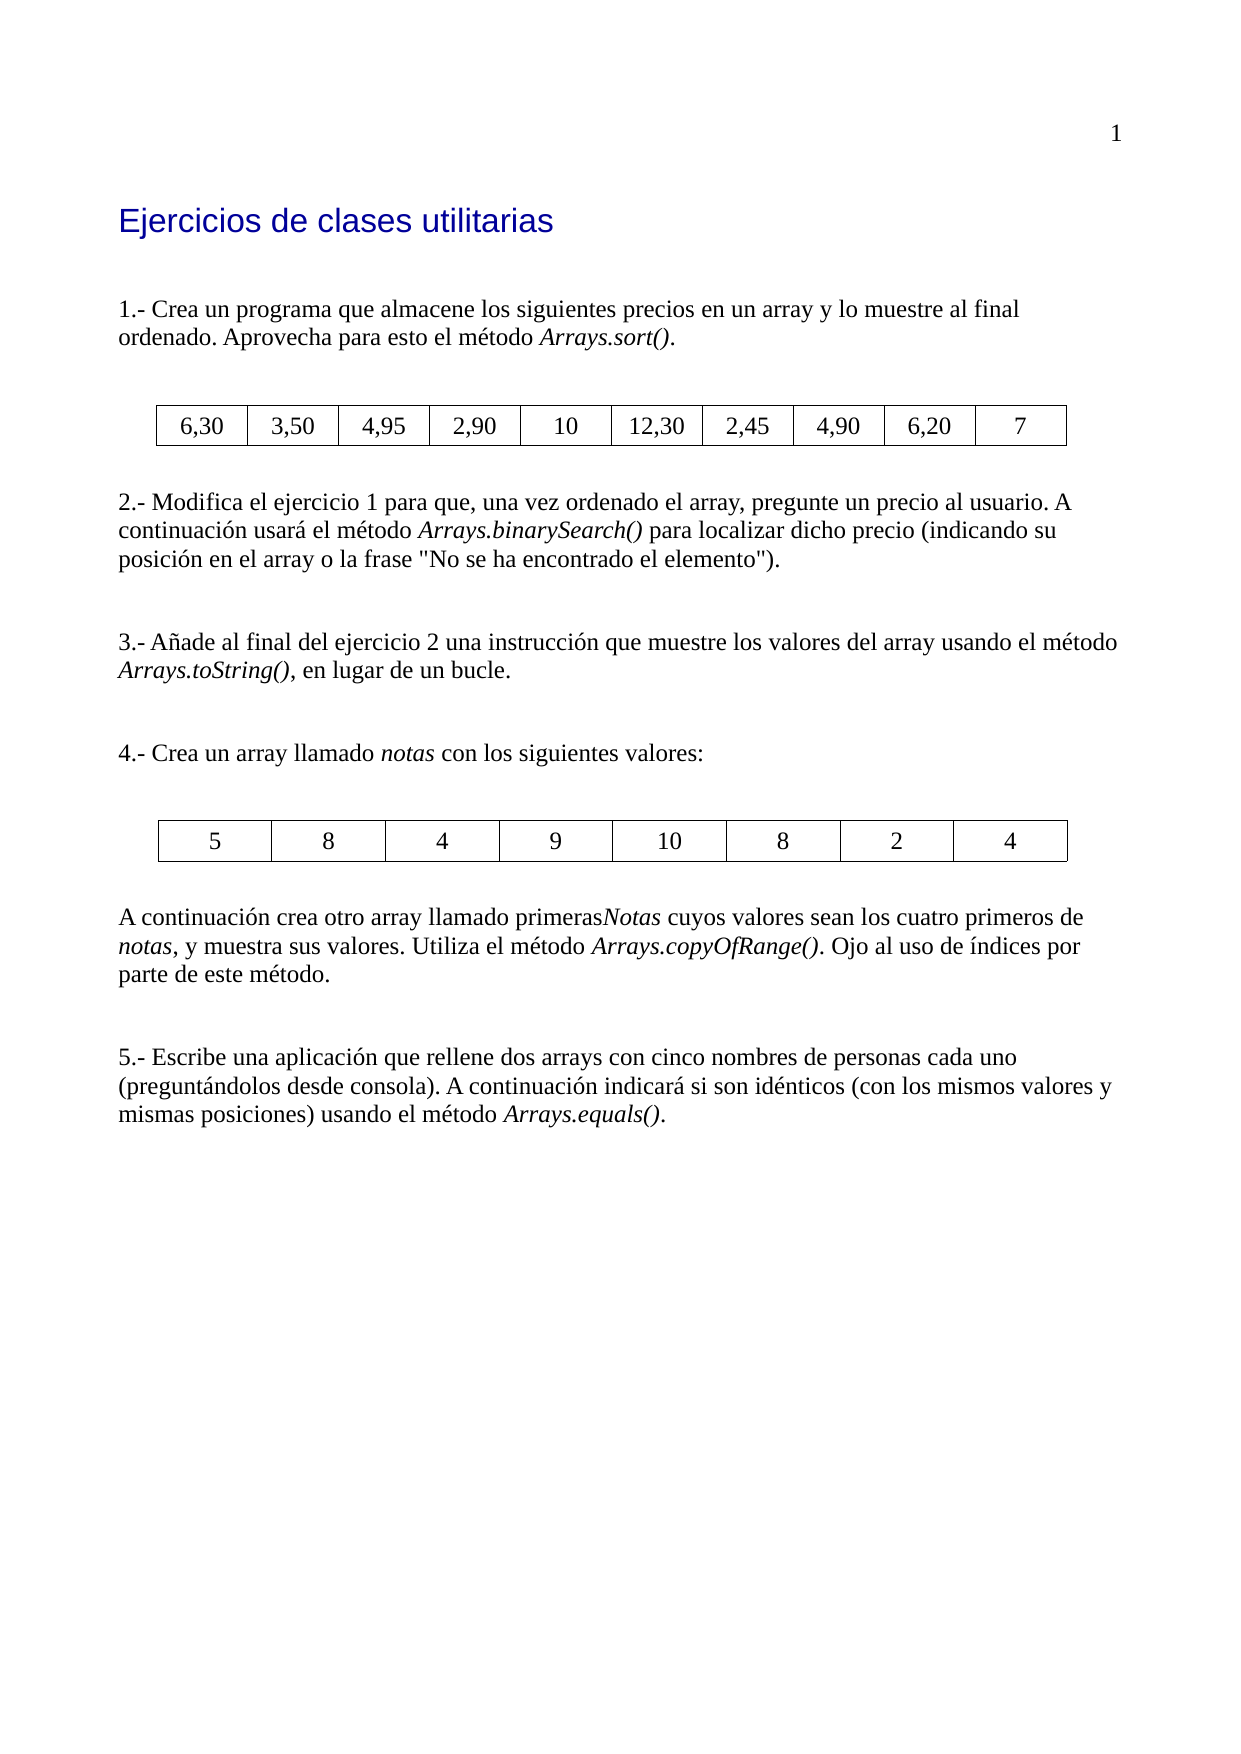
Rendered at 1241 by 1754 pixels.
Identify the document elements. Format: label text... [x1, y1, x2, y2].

table_header 3,50 [248, 406, 338, 445]
table_header 7 [976, 406, 1066, 445]
table_header 10 [613, 821, 726, 861]
table_header 2,90 [430, 406, 520, 445]
table_header 12,30 [612, 406, 702, 445]
table_header 9 [500, 821, 612, 861]
table_header 2,45 [703, 406, 793, 445]
table_header 8 [727, 821, 840, 861]
table_header 4 [386, 821, 499, 861]
table_header 6,30 [157, 406, 247, 445]
table_header 8 [272, 821, 385, 861]
table_header 4,95 [339, 406, 429, 445]
table_header 4,90 [794, 406, 884, 445]
table_header 6,20 [885, 406, 975, 445]
subtitle Ejercicios de clases utilitarias [118, 201, 1122, 240]
text 3.- Añade al final del ejercicio 2 una instrucción que muestre los valores del array usando el método Arrays.toString(), en lugar de un bucle. [118, 627, 1122, 684]
text 4.- Crea un array llamado notas con los siguientes valores: [118, 738, 1122, 767]
table_header 2 [841, 821, 953, 861]
text A continuación crea otro array llamado primerasNotas cuyos valores sean los cuatro primeros de notas, y muestra sus valores. Utiliza el método Arrays.copyOfRange(). Ojo al uso de índices por parte de este método. [118, 902, 1122, 988]
text 2.- Modifica el ejercicio 1 para que, una vez ordenado el array, pregunte un precio al usuario. A continuación usará el método Arrays.binarySearch() para localizar dicho precio (indicando su posición en el array o la frase "No se ha encontrado el elemento"). [118, 487, 1122, 573]
text 5.- Escribe una aplicación que rellene dos arrays con cinco nombres de personas cada uno (preguntándolos desde consola). A continuación indicará si son idénticos (con los mismos valores y mismas posiciones) usando el método Arrays.equals(). [118, 1042, 1122, 1128]
table_header 10 [521, 406, 611, 445]
table_header 4 [954, 821, 1067, 861]
table_header 5 [159, 821, 271, 861]
text 1.- Crea un programa que almacene los siguientes precios en un array y lo muestre al final ordenado. Aprovecha para esto el método Arrays.sort(). [118, 294, 1122, 351]
